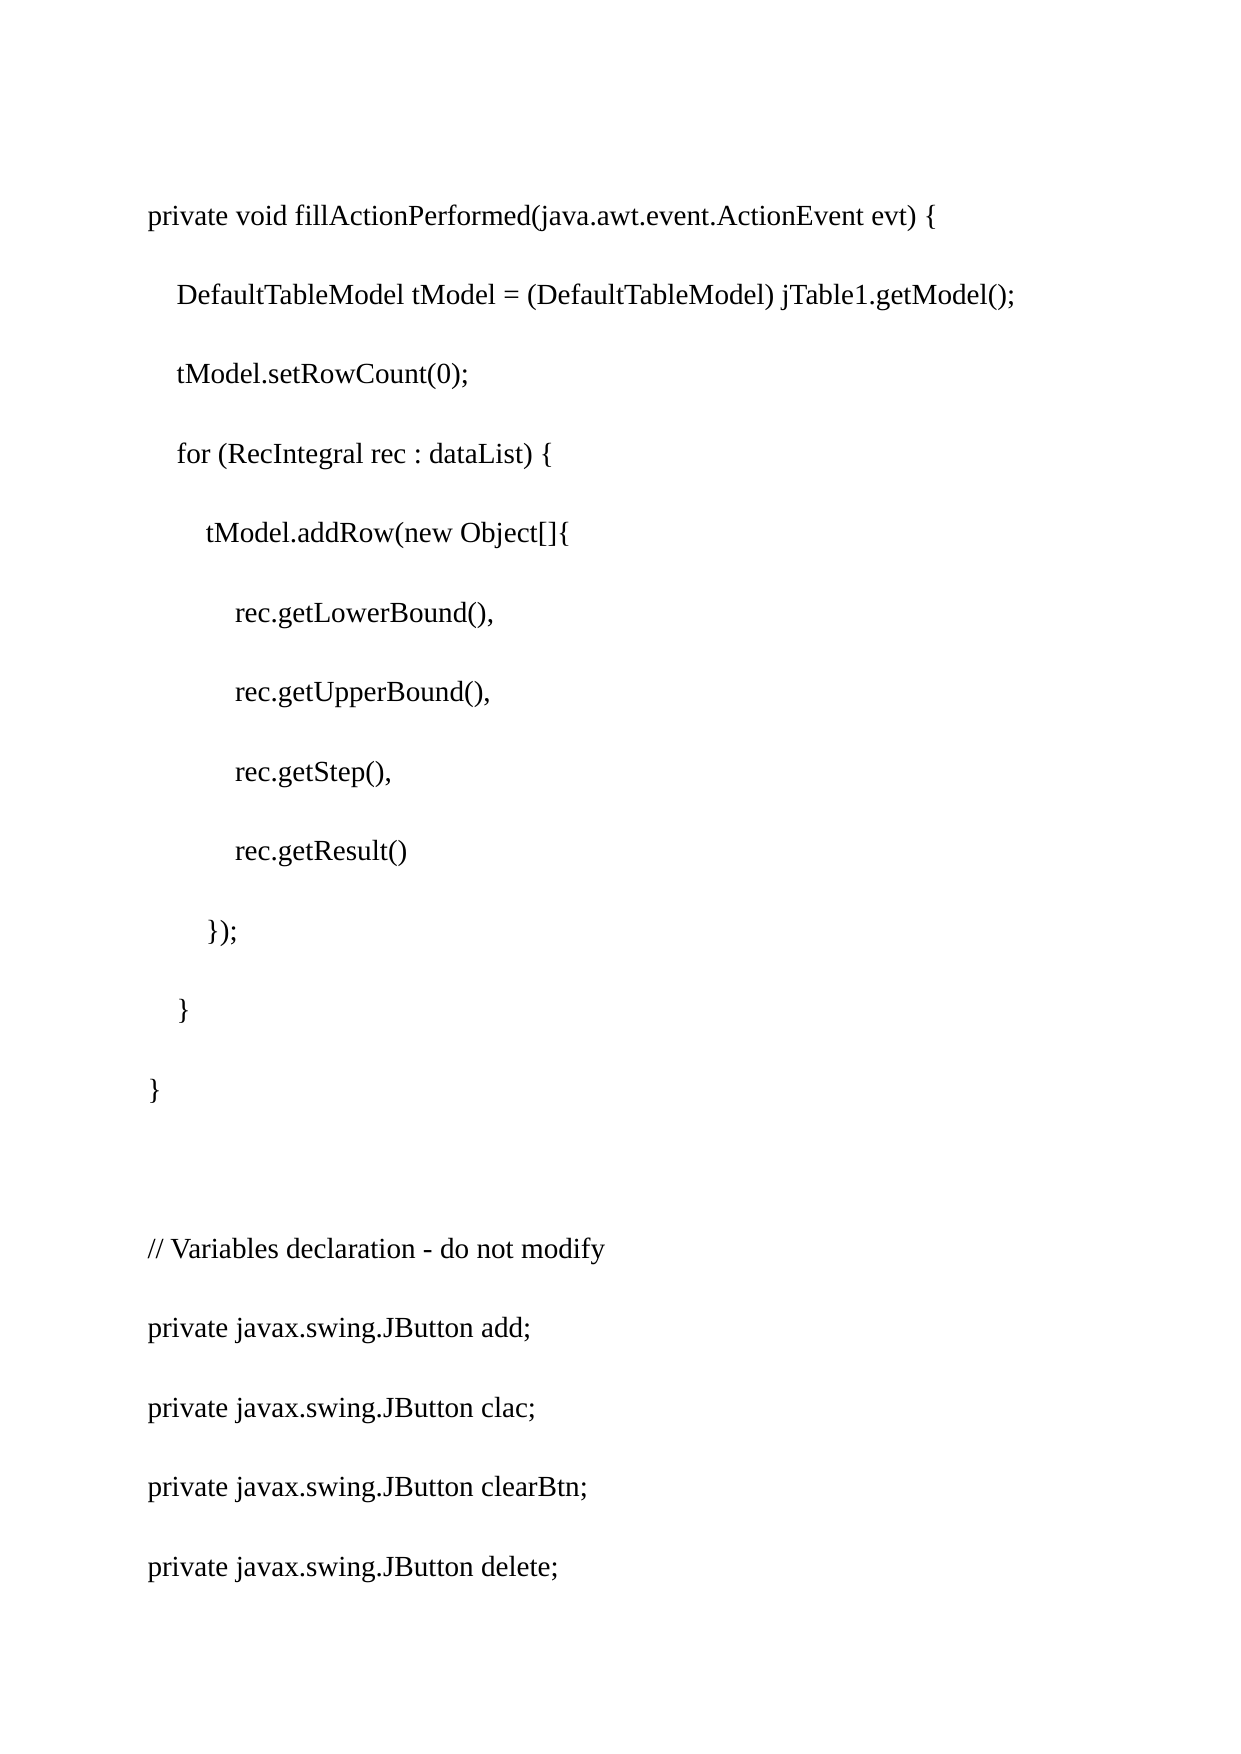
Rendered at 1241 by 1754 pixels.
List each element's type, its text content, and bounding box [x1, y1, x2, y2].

text private javax.swing.JButton clearBtn; [118, 1469, 1128, 1503]
text } [118, 992, 1128, 1026]
text // Variables declaration - do not modify [118, 1231, 1128, 1264]
text private javax.swing.JButton clac; [118, 1390, 1128, 1423]
text rec.getUpperBound(), [118, 674, 1128, 708]
text DefaultTableModel tModel = (DefaultTableModel) jTable1.getModel(); [118, 277, 1128, 311]
text for (RecIntegral rec : dataList) { [118, 436, 1128, 469]
text rec.getLowerBound(), [118, 595, 1128, 628]
text private void fillActionPerformed(java.awt.event.ActionEvent evt) { [118, 198, 1128, 231]
text tModel.setRowCount(0); [118, 357, 1128, 390]
text tModel.addRow(new Object[]{ [118, 516, 1128, 549]
text }); [118, 913, 1128, 946]
text private javax.swing.JButton add; [118, 1310, 1128, 1344]
text private javax.swing.JButton delete; [118, 1549, 1128, 1582]
text rec.getStep(), [118, 754, 1128, 787]
text rec.getResult() [118, 833, 1128, 867]
text } [118, 1072, 1128, 1105]
